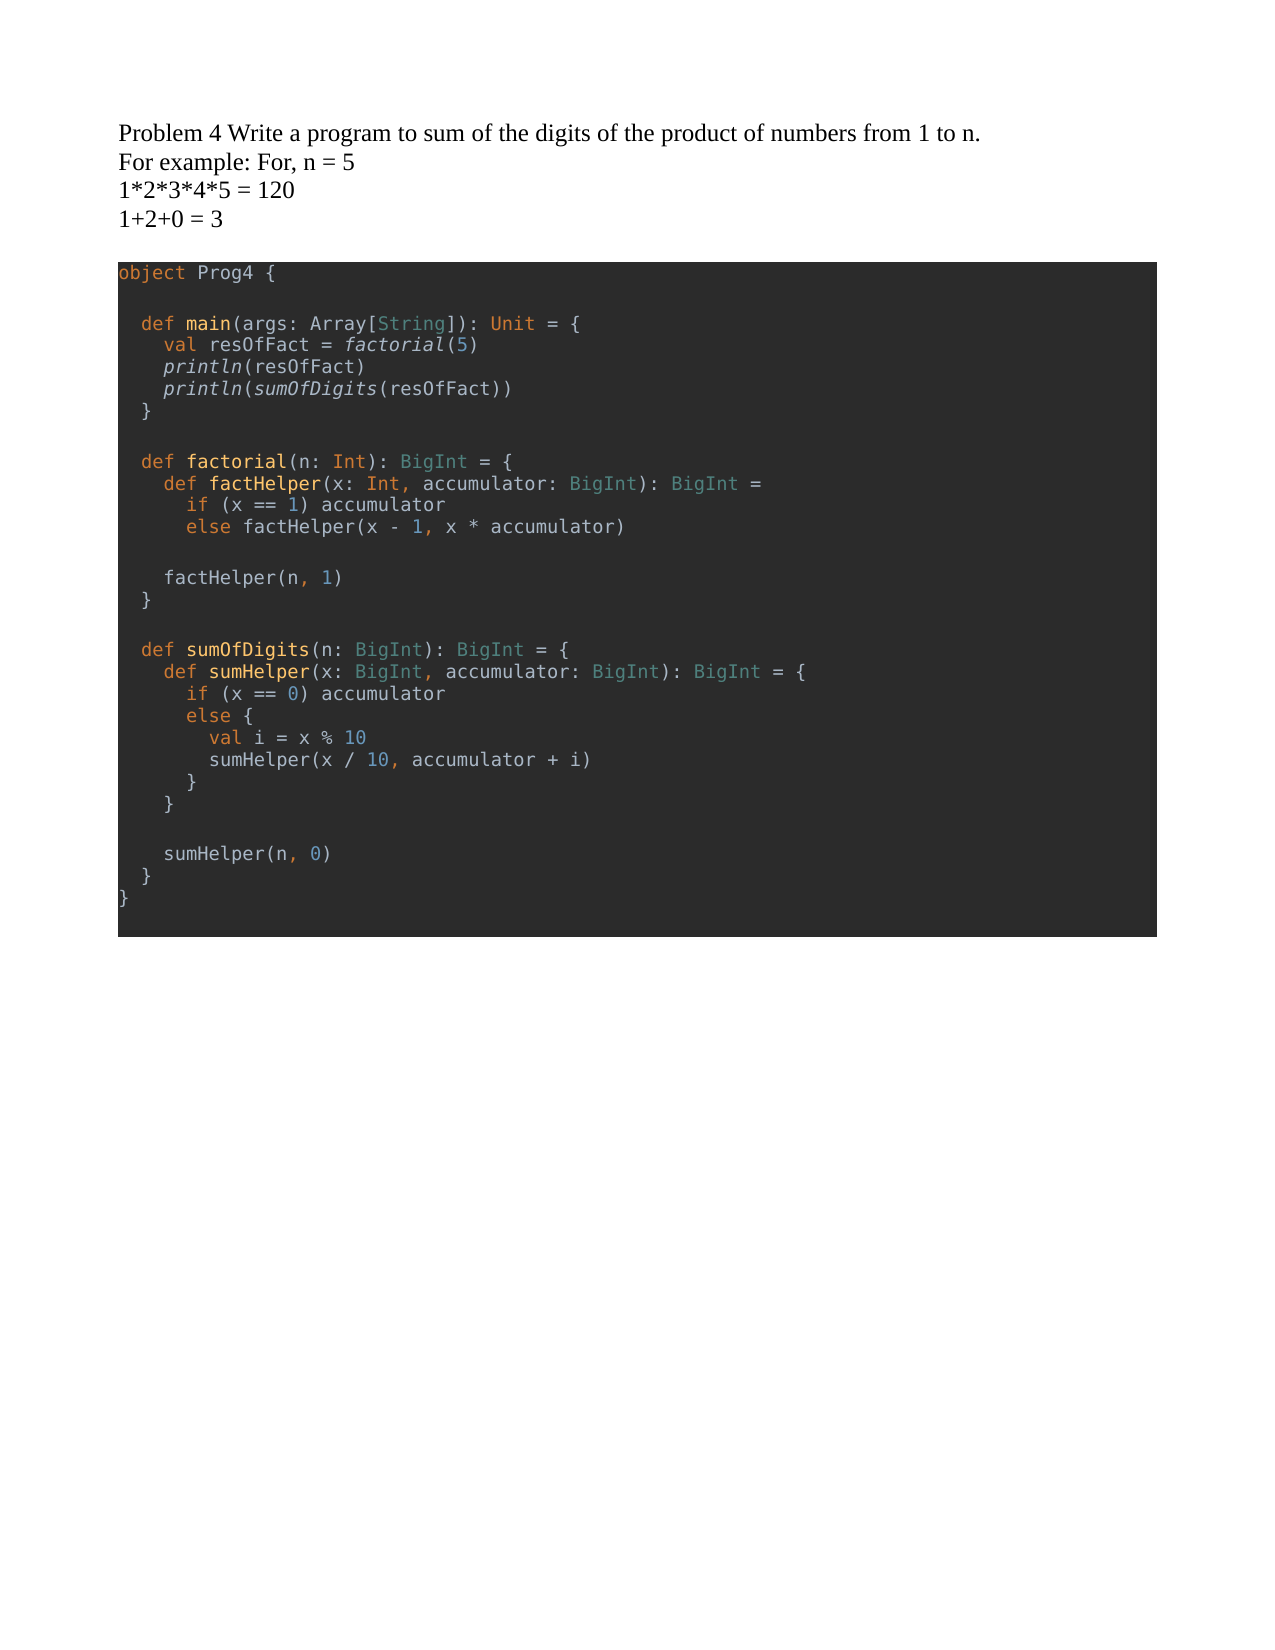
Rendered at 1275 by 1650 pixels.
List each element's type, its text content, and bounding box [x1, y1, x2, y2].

text For example: For, n = 5 [118, 147, 1157, 176]
text 1+2+0 = 3 [118, 204, 1157, 233]
text Problem 4 Write a program to sum of the digits of the product of numbers from 1 to n. [118, 118, 1157, 147]
text 1*2*3*4*5 = 120 [118, 176, 1157, 204]
text object Prog4 { def main(args: Array[String]): Unit = { val resOfFact = factorial(5) println(resOfFact) println(sumOfDigits(resOfFact)) } def factorial(n: Int): BigInt = { def factHelper(x: Int, accumulator: BigInt): BigInt = if (x == 1) accumulator else factHelper(x - 1, x * accumulator) factHelper(n, 1) } def sumOfDigits(n: BigInt): BigInt = { def sumHelper(x: BigInt, accumulator: BigInt): BigInt = { if (x == 0) accumulator else { val i = x % 10 sumHelper(x / 10, accumulator + i) } } sumHelper(n, 0) } } [118, 262, 1157, 937]
